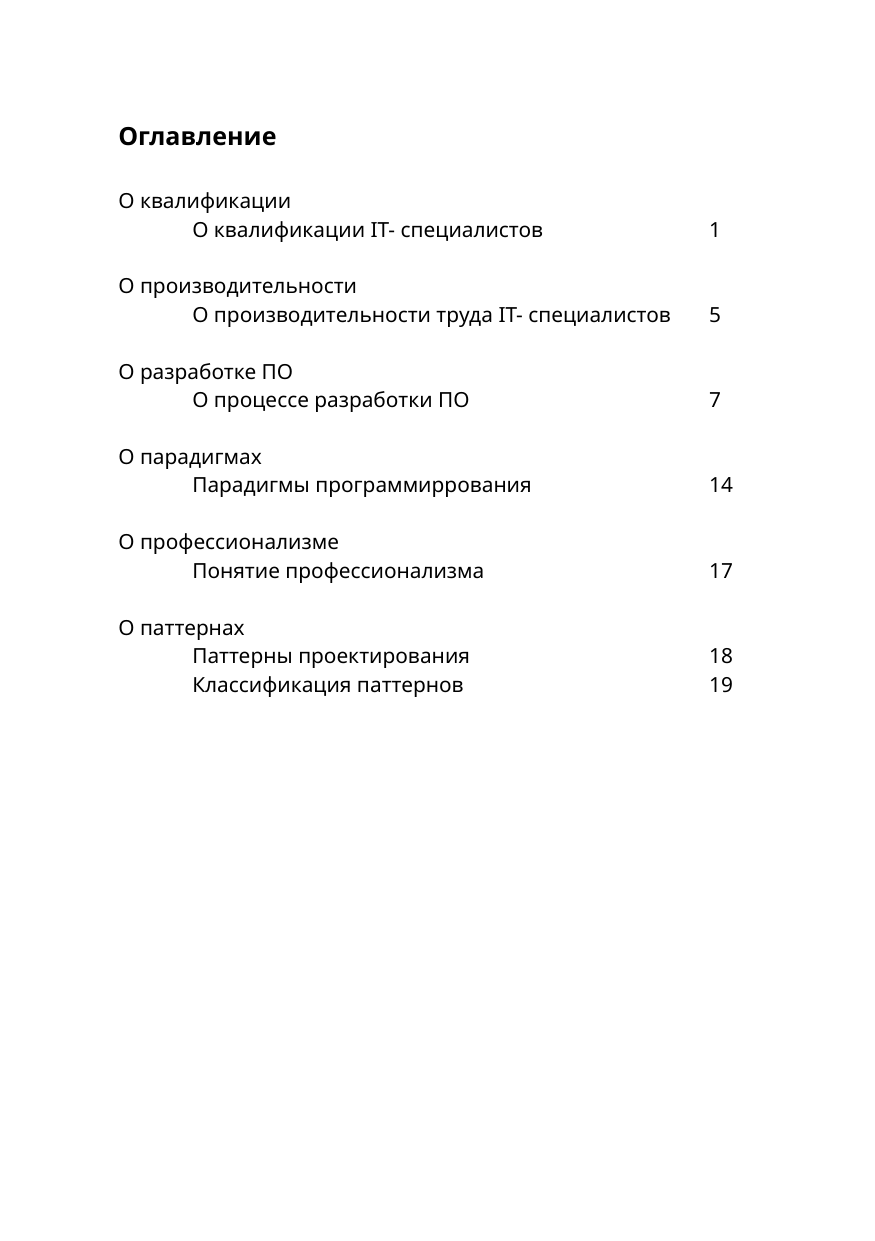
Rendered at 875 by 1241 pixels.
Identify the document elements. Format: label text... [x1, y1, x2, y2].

text Оглавление [118, 118, 756, 152]
text О разработке ПО [118, 357, 756, 385]
text Парадигмы программиррования 14 [118, 471, 756, 499]
text О парадигмах [118, 442, 756, 471]
text О квалификации [118, 186, 756, 215]
text О паттернах [118, 613, 756, 641]
text О процессе разработки ПО 7 [118, 385, 756, 414]
text Классификация паттернов 19 [118, 670, 756, 698]
text О профессионализме [118, 527, 756, 556]
text Понятие профессионализма 17 [118, 556, 756, 584]
text Паттерны проектирования 18 [118, 641, 756, 670]
text О производительности труда IT- специалистов 5 [118, 300, 756, 328]
text О квалификации IT- специалистов 1 [118, 215, 756, 243]
text О производительности [118, 272, 756, 300]
